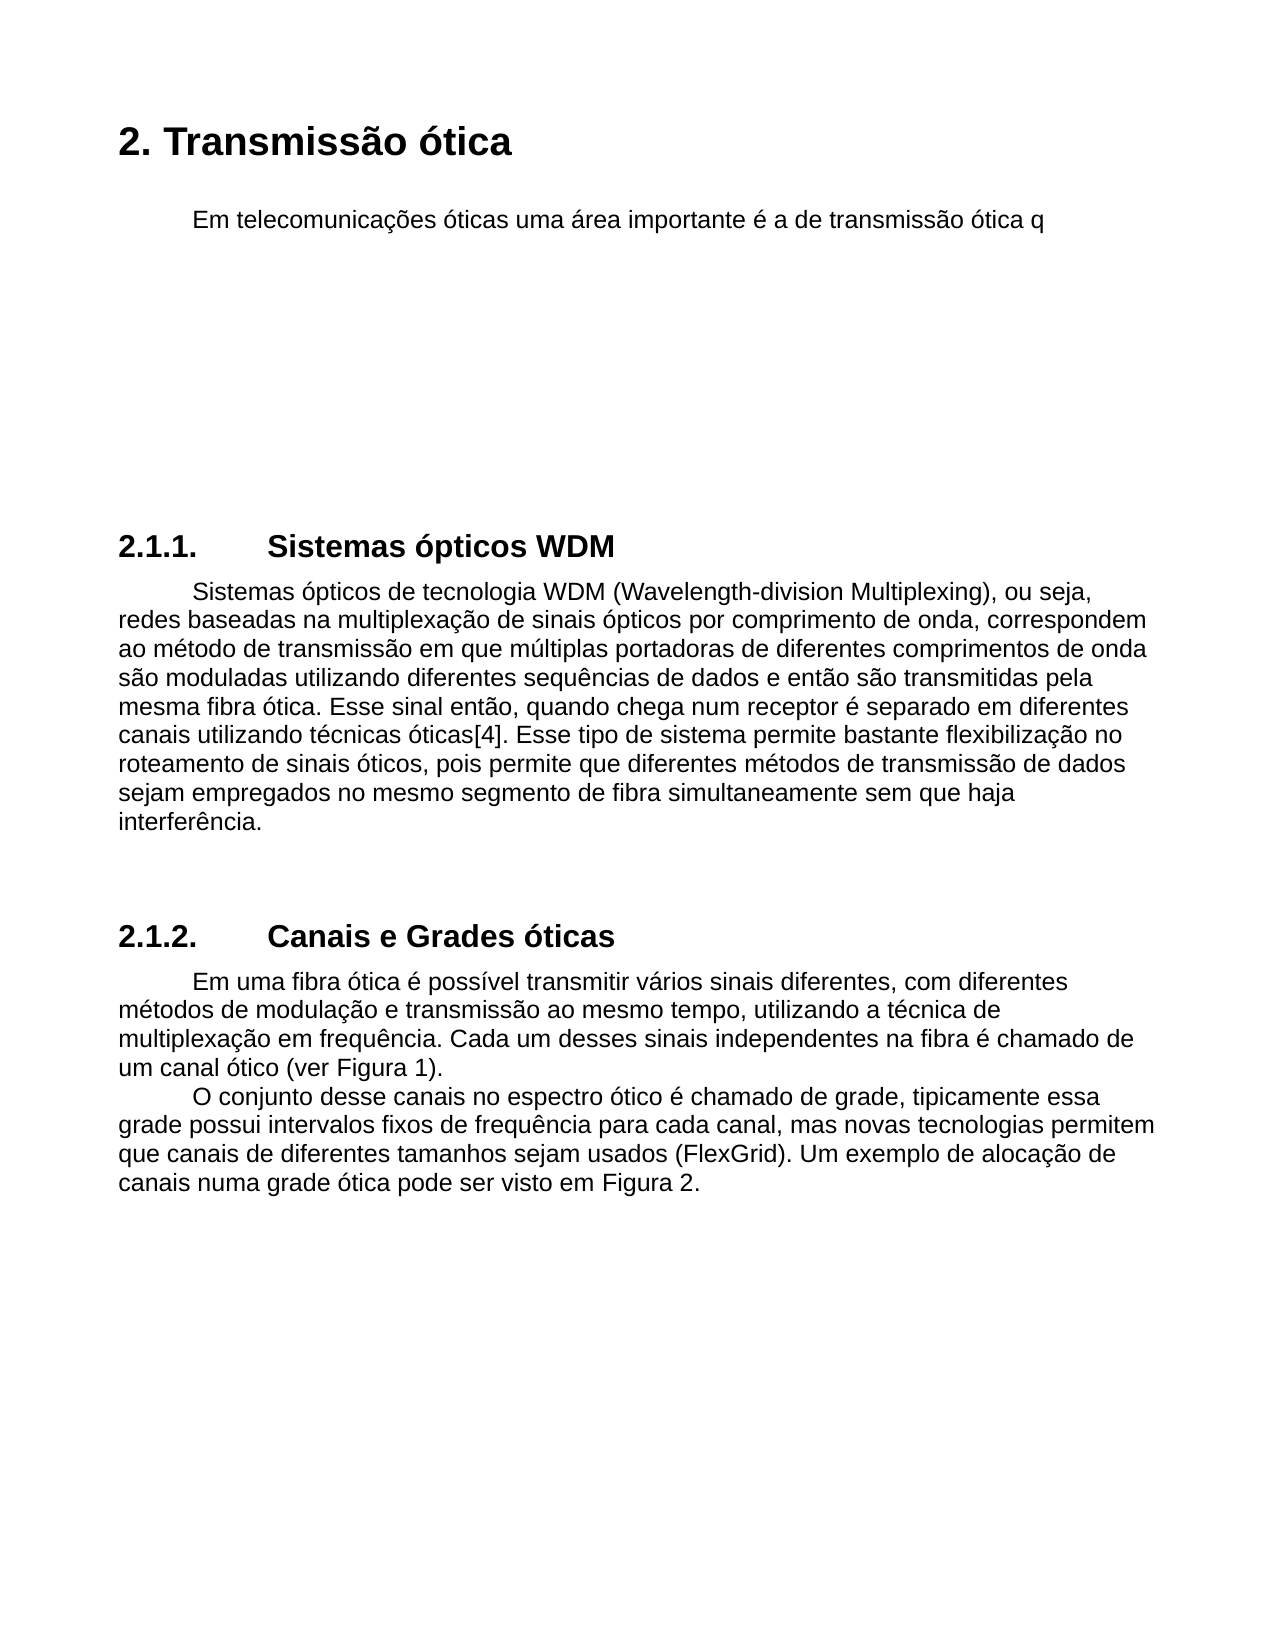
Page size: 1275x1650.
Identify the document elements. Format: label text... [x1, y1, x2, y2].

text Sistemas ópticos de tecnologia WDM (Wavelength-division Multiplexing), ou seja, redes baseadas na multiplexação de sinais ópticos por comprimento de onda, correspondem ao método de transmissão em que múltiplas portadoras de diferentes comprimentos de onda são moduladas utilizando diferentes sequências de dados e então são transmitidas pela mesma fibra ótica. Esse sinal então, quando chega num receptor é separado em diferentes canais utilizando técnicas óticas[4]⁠. Esse tipo de sistema permite bastante flexibilização no roteamento de sinais óticos, pois permite que diferentes métodos de transmissão de dados sejam empregados no mesmo segmento de fibra simultaneamente sem que haja interferência. [118, 576, 1157, 835]
subtitle Canais e Grades óticas [118, 918, 1157, 954]
text Em uma fibra ótica é possível transmitir vários sinais diferentes, com diferentes métodos de modulação e transmissão ao mesmo tempo, utilizando a técnica de multiplexação em frequência. Cada um desses sinais independentes na fibra é chamado de um canal ótico (ver Figura 1). [118, 967, 1157, 1082]
subtitle Transmissão ótica [118, 118, 1157, 164]
text O conjunto desse canais no espectro ótico é chamado de grade, tipicamente essa grade possui intervalos fixos de frequência para cada canal, mas novas tecnologias permitem que canais de diferentes tamanhos sejam usados (FlexGrid). Um exemplo de alocação de canais numa grade ótica pode ser visto em Figura 2. [118, 1082, 1157, 1197]
subtitle Sistemas ópticos WDM [118, 527, 1157, 564]
text Em telecomunicações óticas uma área importante é a de transmissão ótica q [118, 205, 1157, 234]
